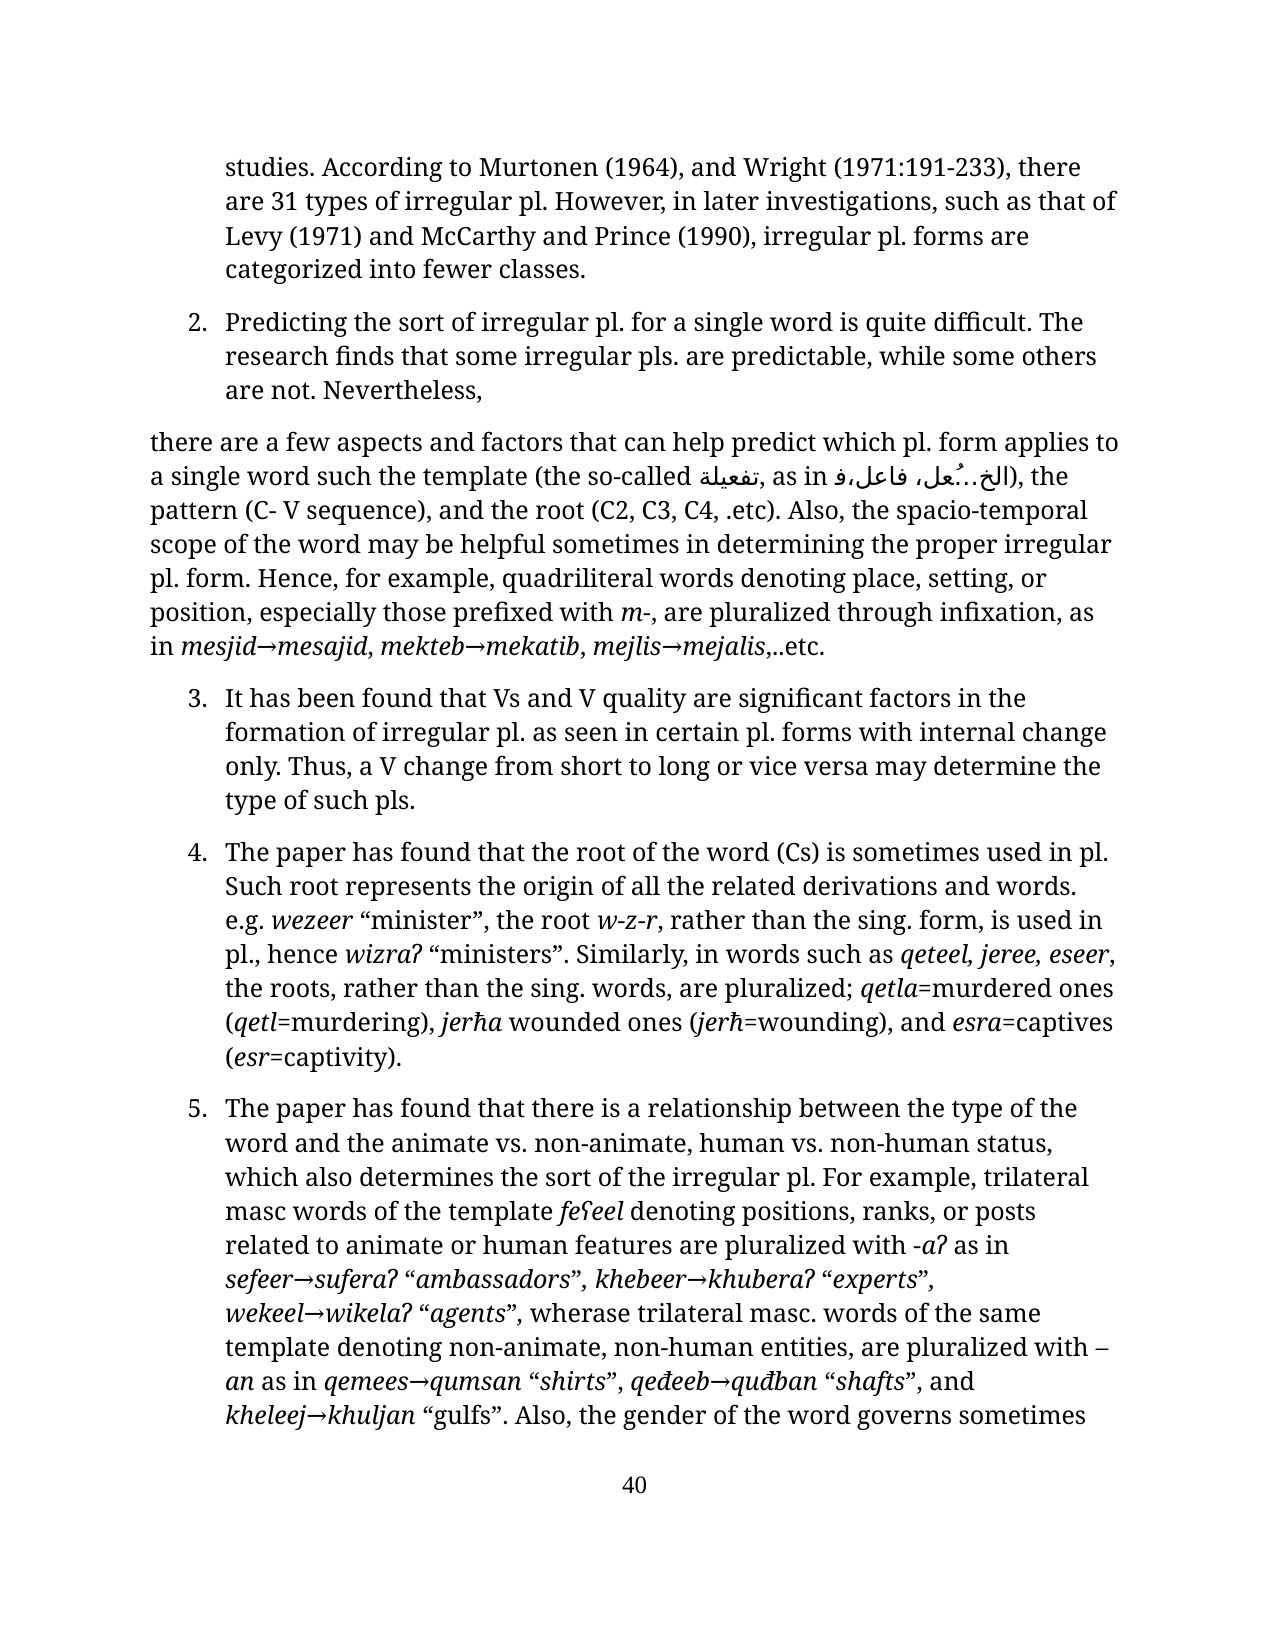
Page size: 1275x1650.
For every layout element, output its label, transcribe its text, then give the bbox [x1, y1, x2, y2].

text there are a few aspects and factors that can help predict which pl. form applies to a single word such the template (the so-called ﺗﻔﻌﯿﻠﺔ, as in اﻟﺦ…ُﻌﻞ، ﻓﺎﻋﻞ،ﻓ), the pattern (C- V sequence), and the root (C2, C3, C4, .etc). Also, the spacio-temporal scope of the word may be helpful sometimes in determining the proper irregular pl. form. Hence, for example, quadriliteral words denoting place, setting, or position, especially those prefixed with m-, are pluralized through infixation, as in mesjid→mesajid, mekteb→mekatib, mejlis→mejalis,..etc. [150, 424, 1125, 663]
list The paper has found that there is a relationship between the type of the word and the animate vs. non-animate, human vs. non-human status, which also determines the sort of the irregular pl. For example, trilateral masc words of the template feʕeel denoting positions, ranks, or posts related to animate or human features are pluralized with -aʔ as in sefeer→suferaʔ “ambassadors”, khebeer→khuberaʔ “experts”, wekeel→wikelaʔ “agents”, wherase trilateral masc. words of the same template denoting non-animate, non-human entities, are pluralized with –an as in qemees→qumsan “shirts”, qeđeeb→quđban “shafts”, and kheleej→khuljan “gulfs”. Also, the gender of the word governs sometimes [187, 1091, 1125, 1432]
list Predicting the sort of irregular pl. for a single word is quite difficult. The research finds that some irregular pls. are predictable, while some others are not. Nevertheless, [187, 304, 1125, 406]
list The paper has found that the root of the word (Cs) is sometimes used in pl. Such root represents the origin of all the related derivations and words. e.g. wezeer “minister”, the root w-z-r, rather than the sing. form, is used in pl., hence wizraʔ “ministers”. Similarly, in words such as qeteel, jeree, eseer, the roots, rather than the sing. words, are pluralized; qetla=murdered ones (qetl=murdering), jerħa wounded ones (jerħ=wounding), and esra=captives (esr=captivity). [187, 835, 1125, 1073]
list It has been found that Vs and V quality are significant factors in the formation of irregular pl. as seen in certain pl. forms with internal change only. Thus, a V change from short to long or vice versa may determine the type of such pls. [187, 681, 1125, 817]
list studies. According to Murtonen (1964), and Wright (1971:191-233), there are 31 types of irregular pl. However, in later investigations, such as that of Levy (1971) and McCarthy and Prince (1990), irregular pl. forms are categorized into fewer classes. [187, 150, 1125, 286]
